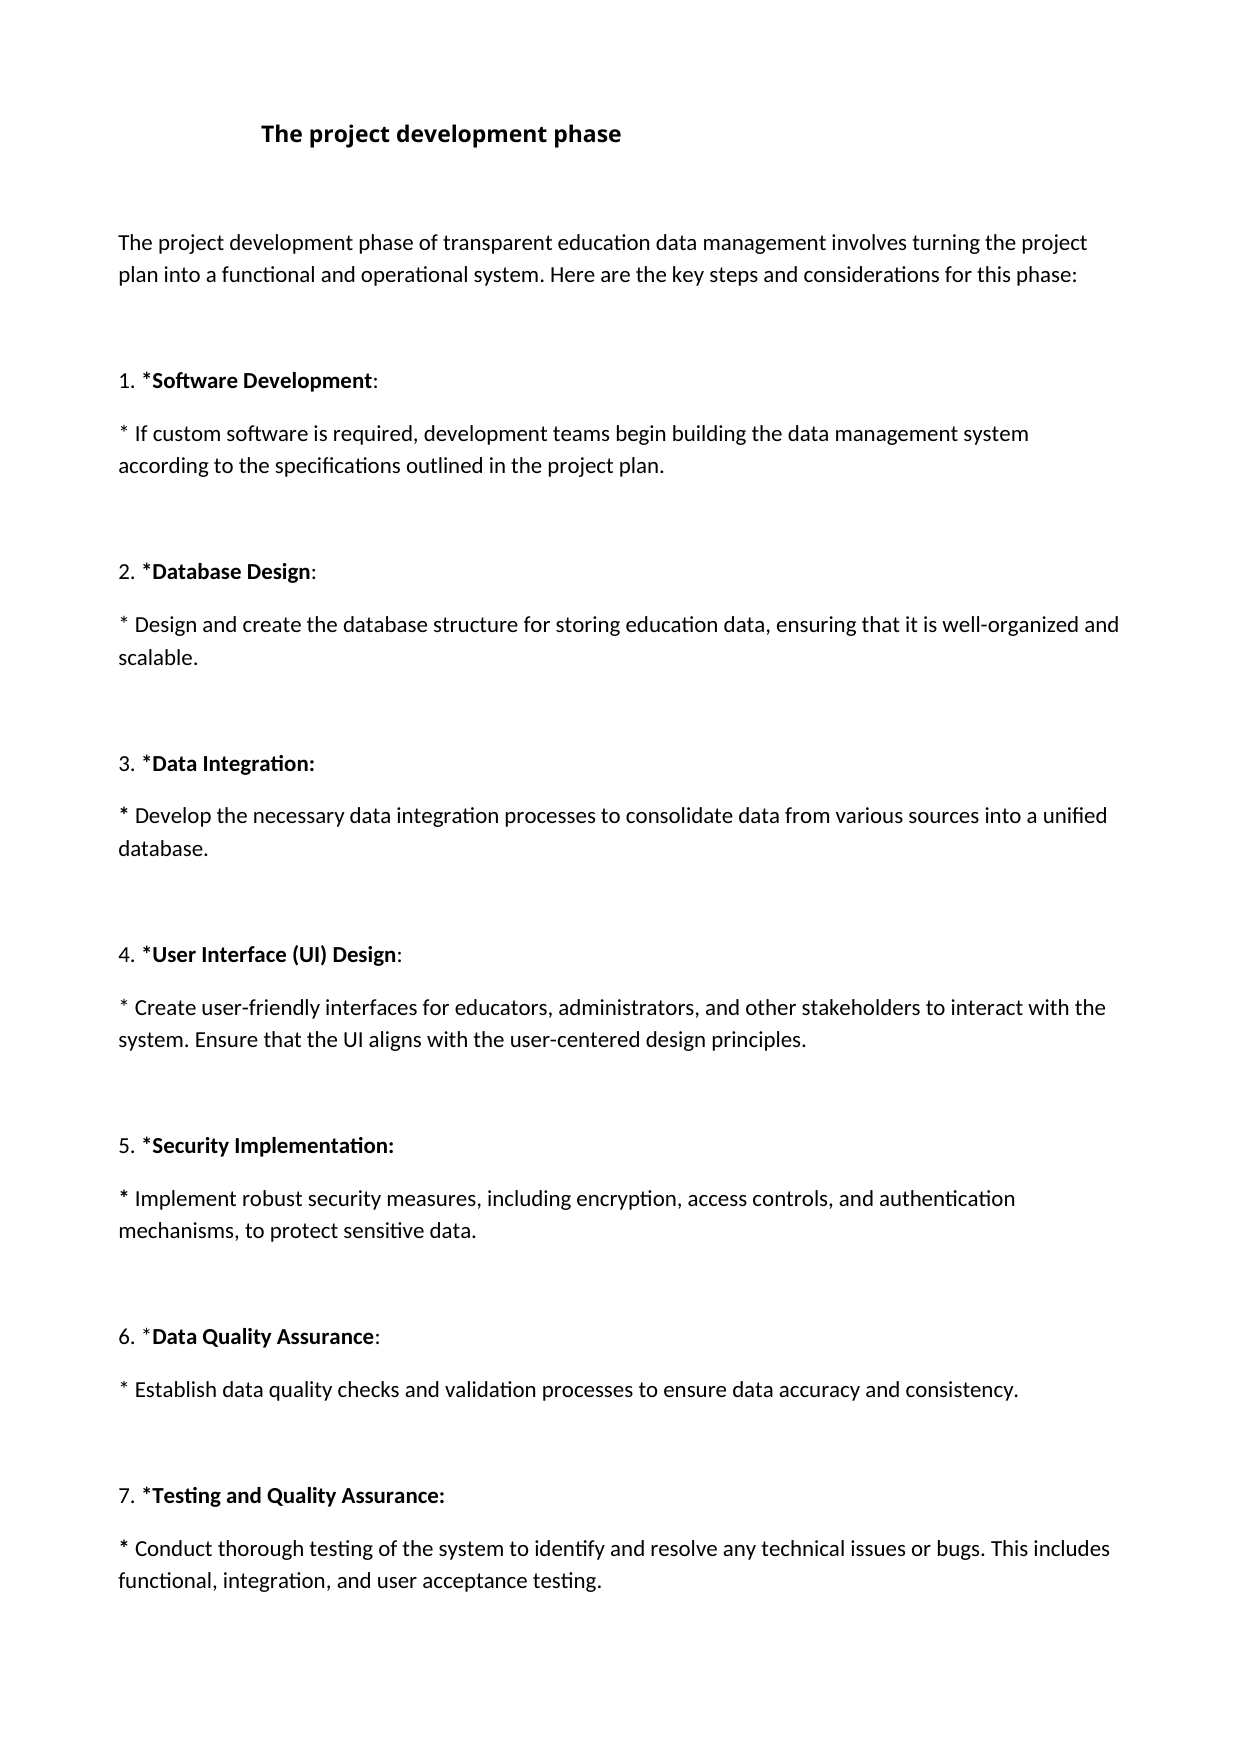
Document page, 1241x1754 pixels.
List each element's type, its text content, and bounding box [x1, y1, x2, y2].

text * Establish data quality checks and validation processes to ensure data accuracy and consistency. [118, 1375, 1122, 1403]
text The project development phase of transparent education data management involves turning the project plan into a functional and operational system. Here are the key steps and considerations for this phase: [118, 228, 1122, 288]
text * Create user-friendly interfaces for educators, administrators, and other stakeholders to interact with the system. Ensure that the UI aligns with the user-centered design principles. [118, 993, 1122, 1053]
text 6. *Data Quality Assurance: [118, 1322, 1122, 1350]
text 4. *User Interface (UI) Design: [118, 940, 1122, 968]
text * Conduct thorough testing of the system to identify and resolve any technical issues or bugs. This includes functional, integration, and user acceptance testing. [118, 1534, 1122, 1595]
text * Implement robust security measures, including encryption, access controls, and authentication mechanisms, to protect sensitive data. [118, 1184, 1122, 1244]
text The project development phase [118, 118, 1122, 149]
text * If custom software is required, development teams begin building the data management system according to the specifications outlined in the project plan. [118, 419, 1122, 479]
text 2. *Database Design: [118, 557, 1122, 585]
text * Design and create the database structure for storing education data, ensuring that it is well-organized and scalable. [118, 610, 1122, 671]
text * Develop the necessary data integration processes to consolidate data from various sources into a unified database. [118, 802, 1122, 862]
text 1. *Software Development: [118, 366, 1122, 394]
text 3. *Data Integration: [118, 749, 1122, 777]
text 7. *Testing and Quality Assurance: [118, 1481, 1122, 1509]
text 5. *Security Implementation: [118, 1131, 1122, 1159]
